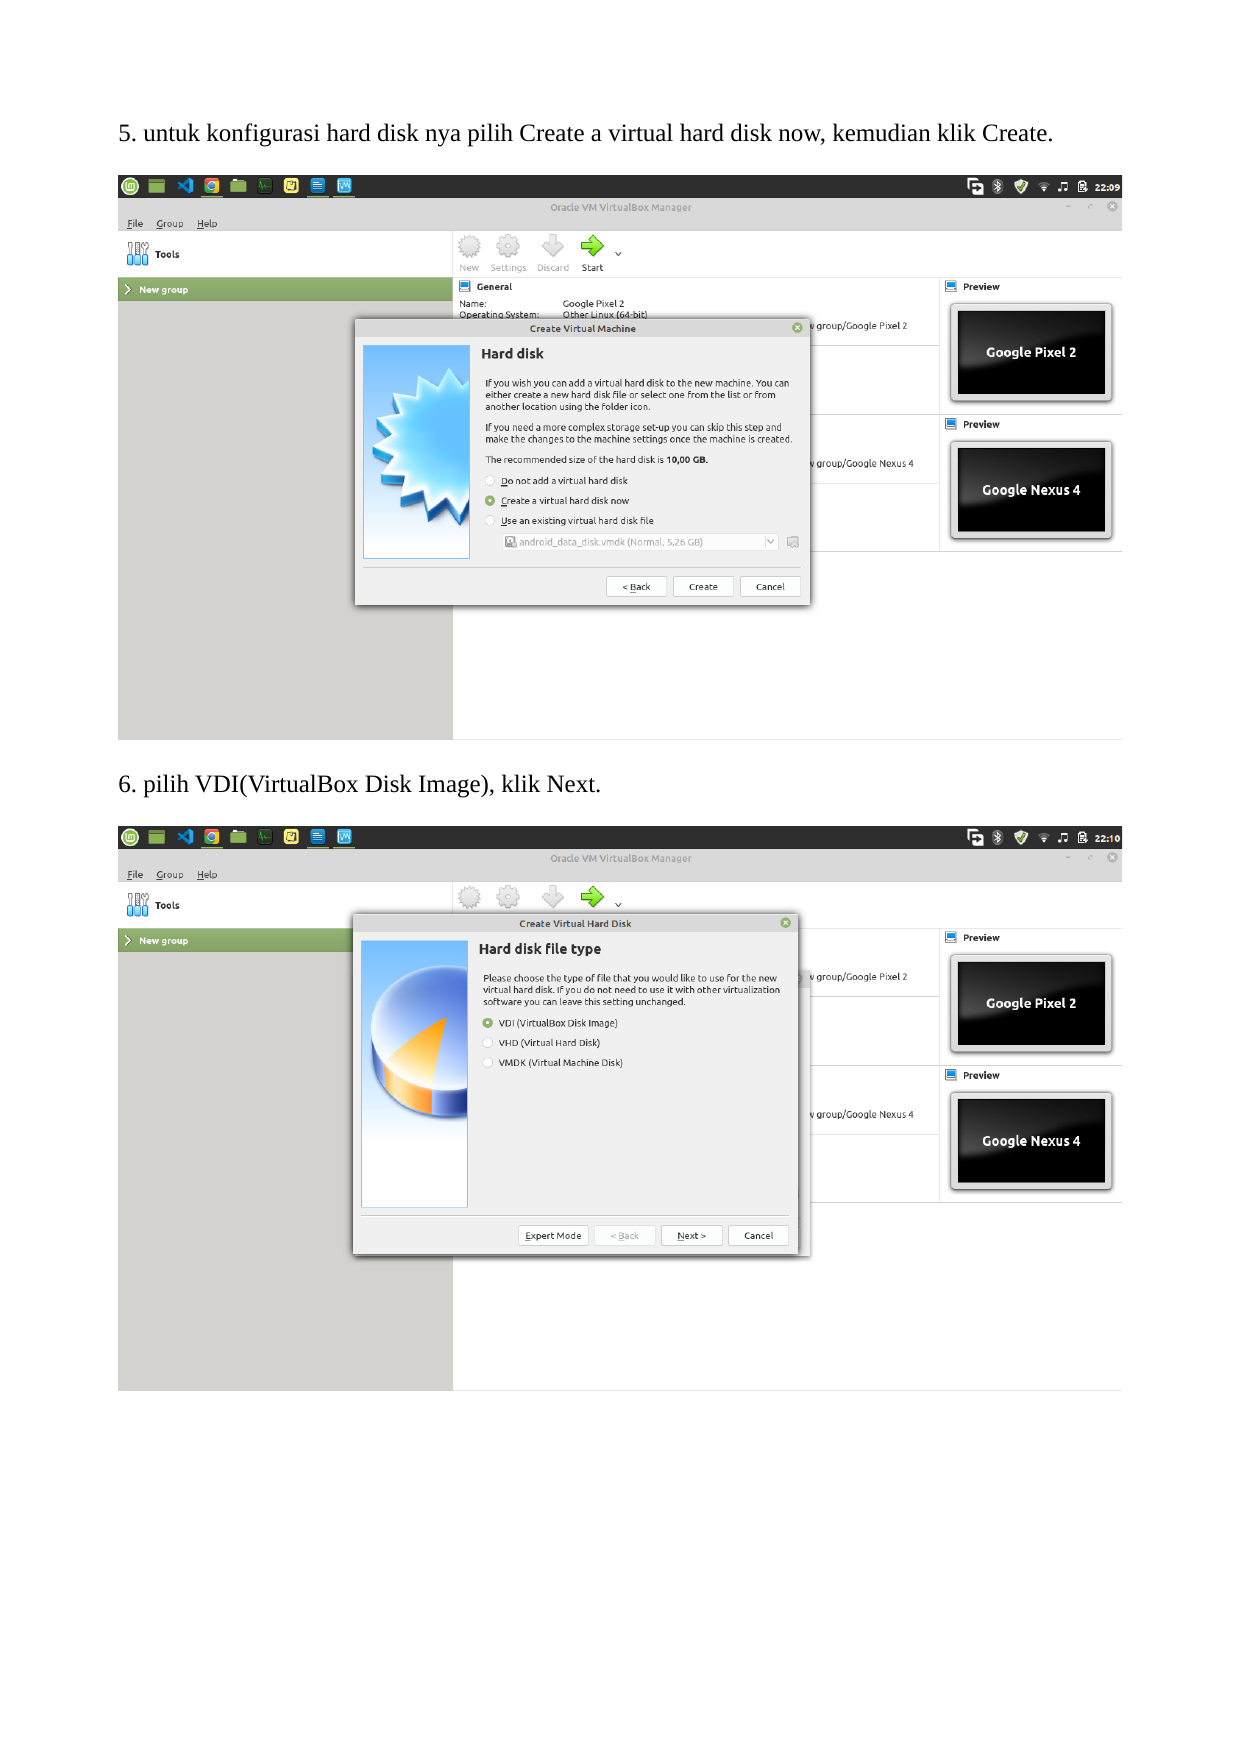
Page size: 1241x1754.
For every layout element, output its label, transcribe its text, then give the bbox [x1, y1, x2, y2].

picture [118, 826, 1123, 1391]
text 5. untuk konfigurasi hard disk nya pilih Create a virtual hard disk now, kemudian klik Create. [118, 118, 1122, 147]
text 6. pilih VDI(VirtualBox Disk Image), klik Next. [118, 769, 1122, 797]
picture [118, 175, 1123, 740]
